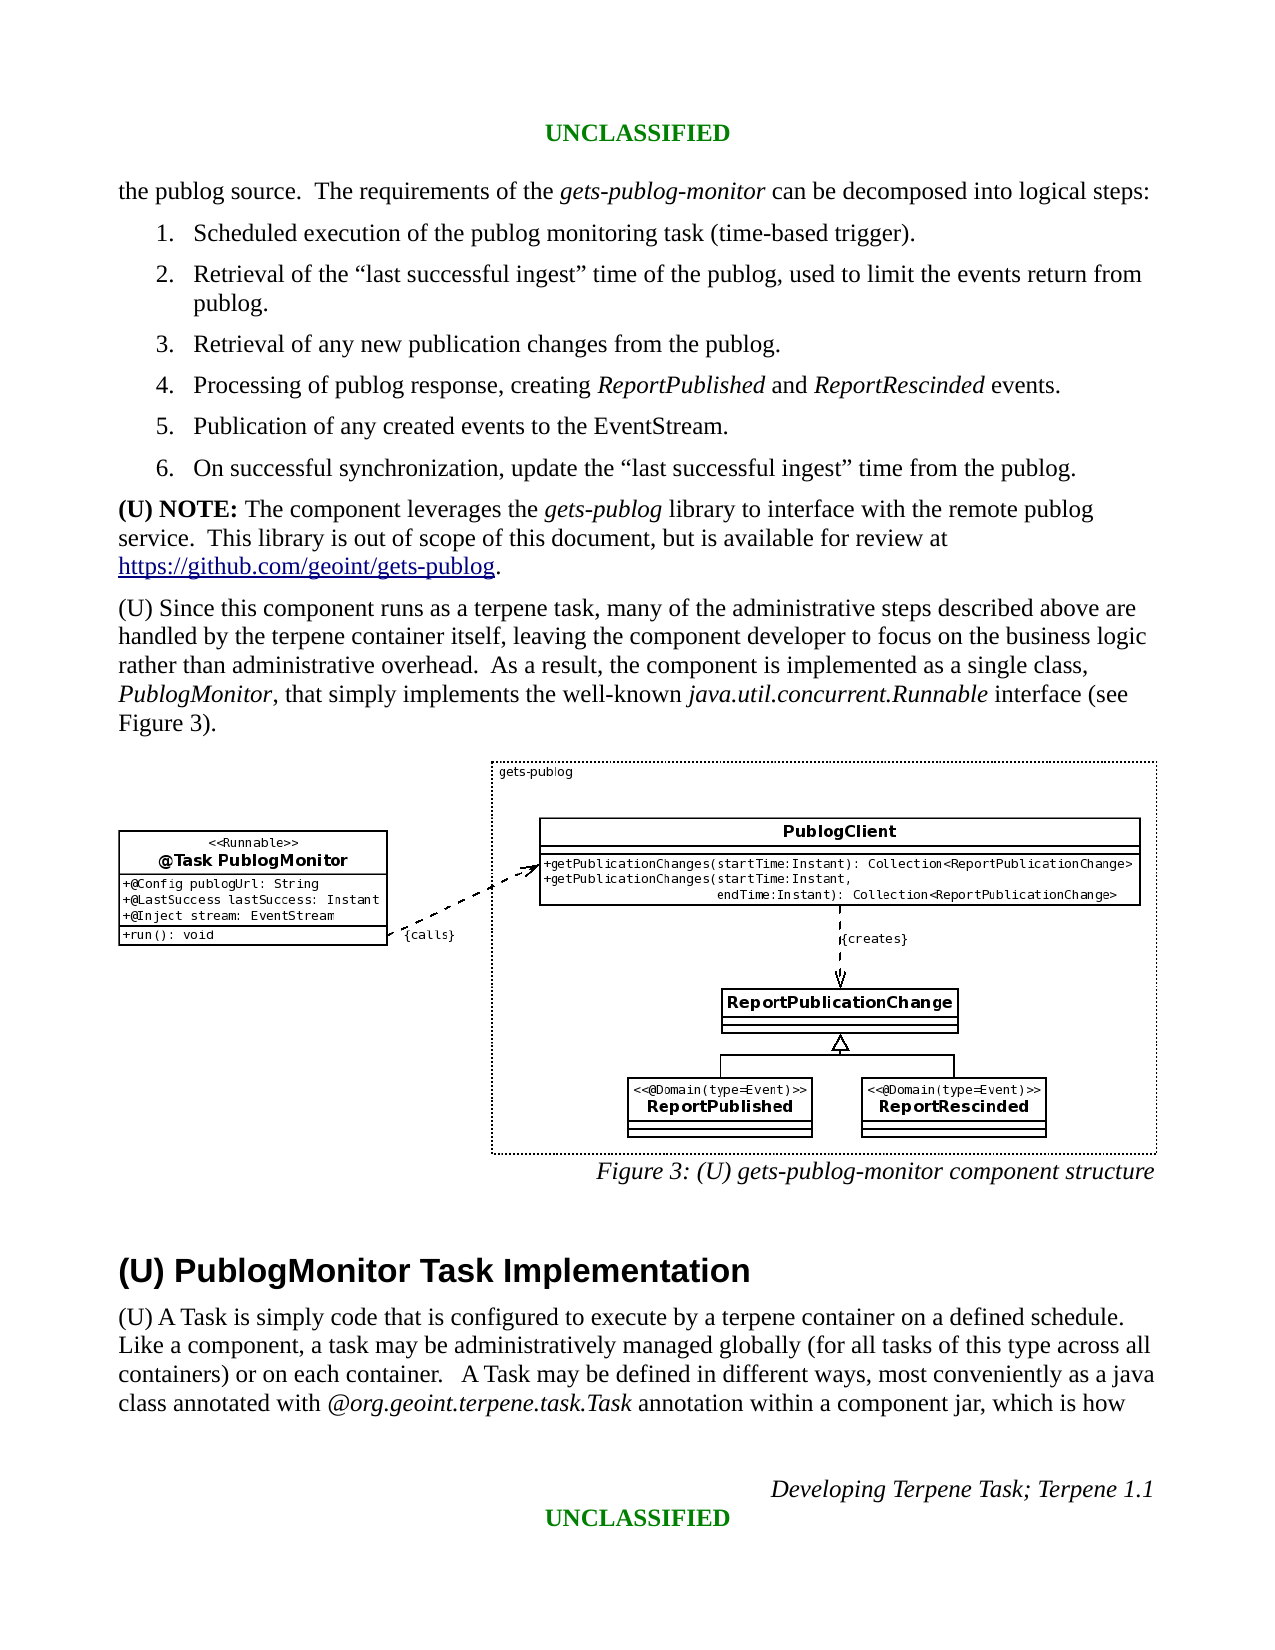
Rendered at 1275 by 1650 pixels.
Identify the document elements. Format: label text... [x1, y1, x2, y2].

text the publog source. The requirements of the gets-publog-monitor can be decomposed into logical steps: [118, 176, 1157, 205]
list On successful synchronization, update the “last successful ingest” time from the publog. [156, 453, 1157, 481]
list Retrieval of the “last successful ingest” time of the publog, used to limit the events return from publog. [156, 259, 1157, 316]
list Scheduled execution of the publog monitoring task (time-based trigger). [156, 218, 1157, 246]
list Retrieval of any new publication changes from the publog. [156, 329, 1157, 358]
text (U) A Task is simply code that is configured to execute by a terpene container on a defined schedule. Like a component, a task may be administratively managed globally (for all tasks of this type across all containers) or on each container. A Task may be defined in different ways, most conveniently as a java class annotated with @org.geoint.terpene.task.Task annotation within a component jar, which is how [118, 1302, 1157, 1417]
list Publication of any created events to the EventStream. [156, 411, 1157, 440]
subtitle (U) PublogMonitor Task Implementation [118, 1251, 1157, 1289]
text (U) NOTE: The component leverages the gets-publog library to interface with the remote publog service. This library is out of scope of this document, but is available for review at https://github.com/geoint/gets-publog. [118, 494, 1157, 580]
text (U) Since this component runs as a terpene task, many of the administrative steps described above are handled by the terpene container itself, leaving the component developer to focus on the business logic rather than administrative overhead. As a result, the component is implemented as a single class, PublogMonitor, that simply implements the well-known java.util.concurrent.Runnable interface (see Figure 3). [118, 593, 1157, 736]
text Figure 3: (U) gets-publog-monitor component structure [118, 1156, 1157, 1184]
picture [118, 761, 1158, 1156]
list Processing of publog response, creating ReportPublished and ReportRescinded events. [156, 370, 1157, 399]
